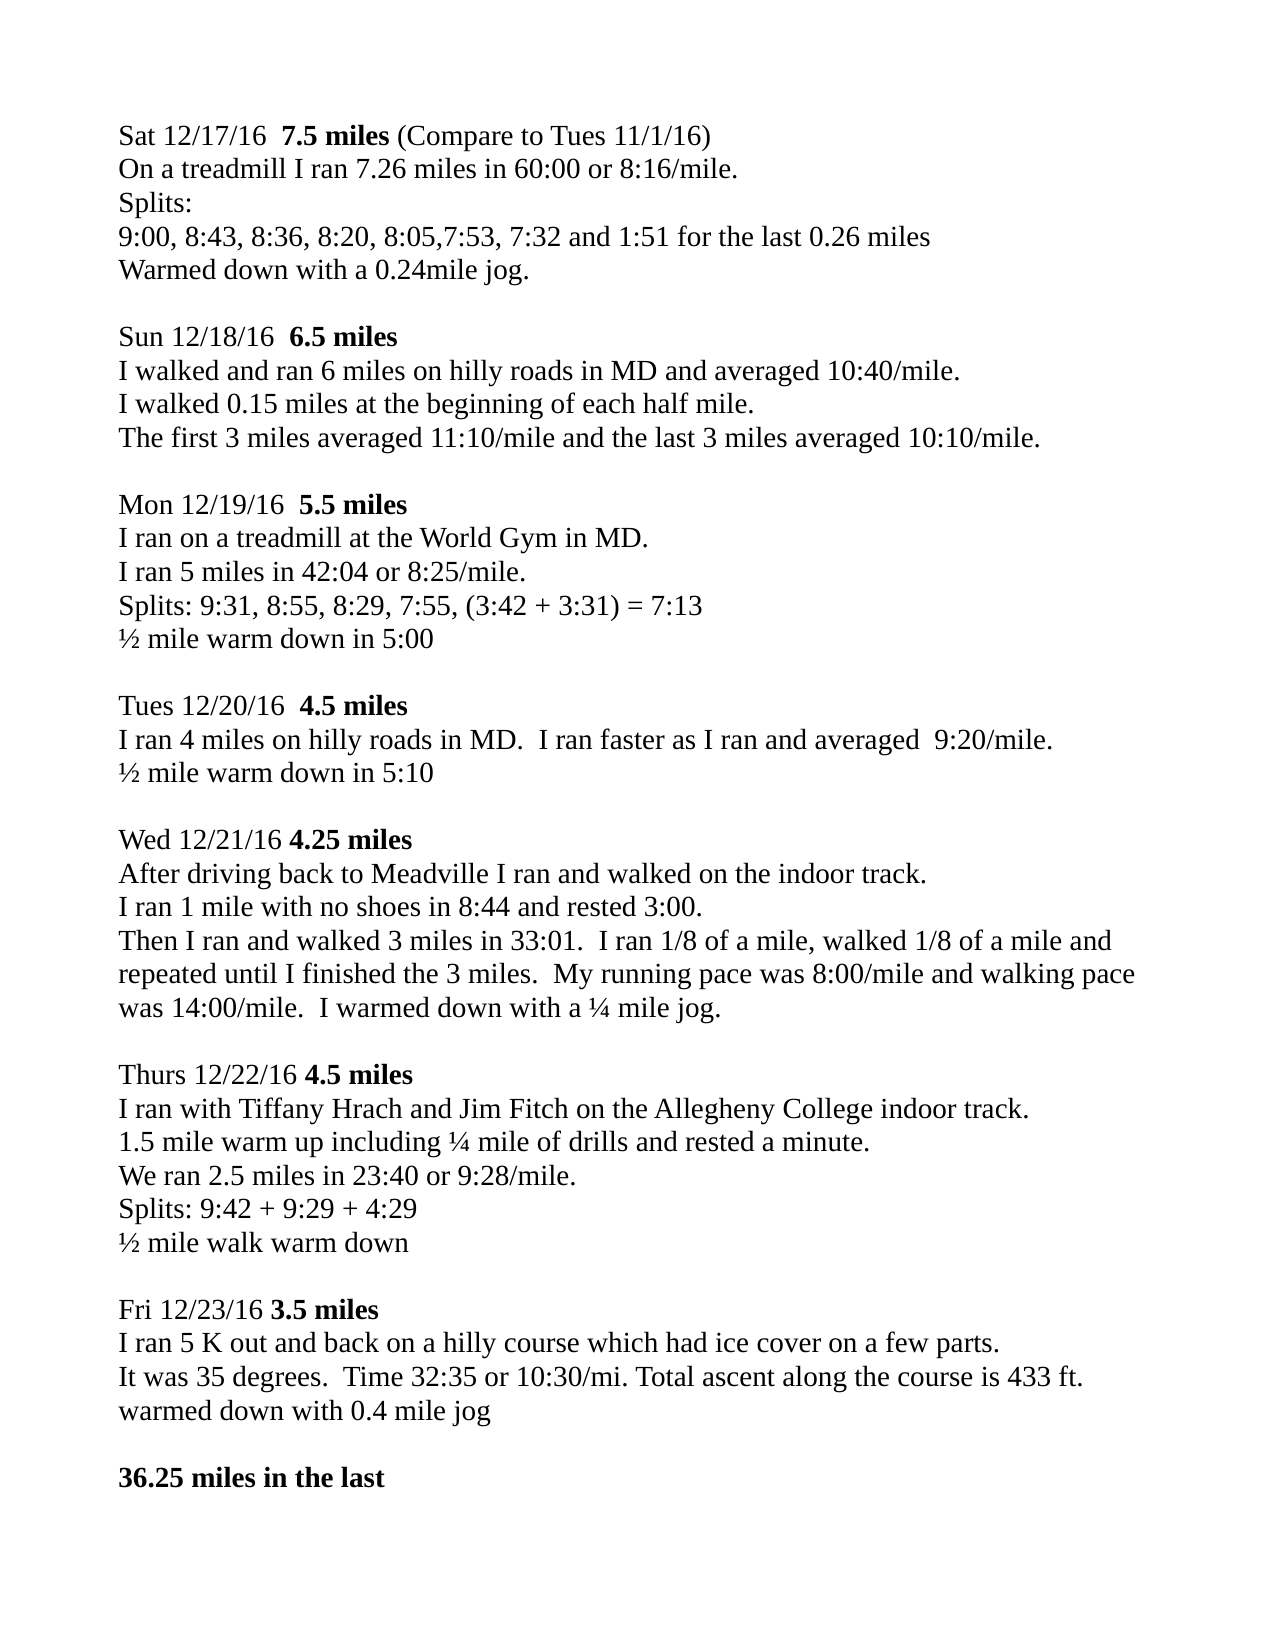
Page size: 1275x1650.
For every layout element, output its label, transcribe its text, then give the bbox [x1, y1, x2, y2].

text 36.25 miles in the last [118, 1460, 1157, 1493]
text I ran 1 mile with no shoes in 8:44 and rested 3:00. [118, 889, 1157, 923]
text ½ mile warm down in 5:10 [118, 755, 1157, 789]
text It was 35 degrees. Time 32:35 or 10:30/mi. Total ascent along the course is 433 ft. [118, 1359, 1157, 1393]
text Splits: 9:42 + 9:29 + 4:29 [118, 1191, 1157, 1225]
text Wed 12/21/16 4.25 miles [118, 822, 1157, 856]
text 1.5 mile warm up including ¼ mile of drills and rested a minute. [118, 1124, 1157, 1158]
text I ran 5 K out and back on a hilly course which had ice cover on a few parts. [118, 1326, 1157, 1359]
text Then I ran and walked 3 miles in 33:01. I ran 1/8 of a mile, walked 1/8 of a mile and repeated until I finished the 3 miles. My running pace was 8:00/mile and walking pace was 14:00/mile. I warmed down with a ¼ mile jog. [118, 923, 1157, 1024]
text Warmed down with a 0.24mile jog. [118, 252, 1157, 286]
text Fri 12/23/16 3.5 miles [118, 1292, 1157, 1326]
text We ran 2.5 miles in 23:40 or 9:28/mile. [118, 1158, 1157, 1191]
text ½ mile warm down in 5:00 [118, 621, 1157, 655]
text I ran on a treadmill at the World Gym in MD. [118, 521, 1157, 554]
text I ran 4 miles on hilly roads in MD. I ran faster as I ran and averaged 9:20/mile. [118, 722, 1157, 755]
text Thurs 12/22/16 4.5 miles [118, 1057, 1157, 1091]
text ½ mile walk warm down [118, 1225, 1157, 1258]
text I ran with Tiffany Hrach and Jim Fitch on the Allegheny College indoor track. [118, 1091, 1157, 1124]
text The first 3 miles averaged 11:10/mile and the last 3 miles averaged 10:10/mile. [118, 420, 1157, 453]
text After driving back to Meadville I ran and walked on the indoor track. [118, 856, 1157, 889]
text Mon 12/19/16 5.5 miles [118, 487, 1157, 521]
text Tues 12/20/16 4.5 miles [118, 688, 1157, 722]
text warmed down with 0.4 mile jog [118, 1393, 1157, 1426]
text 9:00, 8:43, 8:36, 8:20, 8:05,7:53, 7:32 and 1:51 for the last 0.26 miles [118, 219, 1157, 252]
text I walked 0.15 miles at the beginning of each half mile. [118, 386, 1157, 420]
text Splits: [118, 185, 1157, 219]
text On a treadmill I ran 7.26 miles in 60:00 or 8:16/mile. [118, 152, 1157, 185]
text Sun 12/18/16 6.5 miles [118, 319, 1157, 353]
text I ran 5 miles in 42:04 or 8:25/mile. [118, 554, 1157, 588]
text Splits: 9:31, 8:55, 8:29, 7:55, (3:42 + 3:31) = 7:13 [118, 588, 1157, 621]
text I walked and ran 6 miles on hilly roads in MD and averaged 10:40/mile. [118, 353, 1157, 386]
text Sat 12/17/16 7.5 miles (Compare to Tues 11/1/16) [118, 118, 1157, 152]
